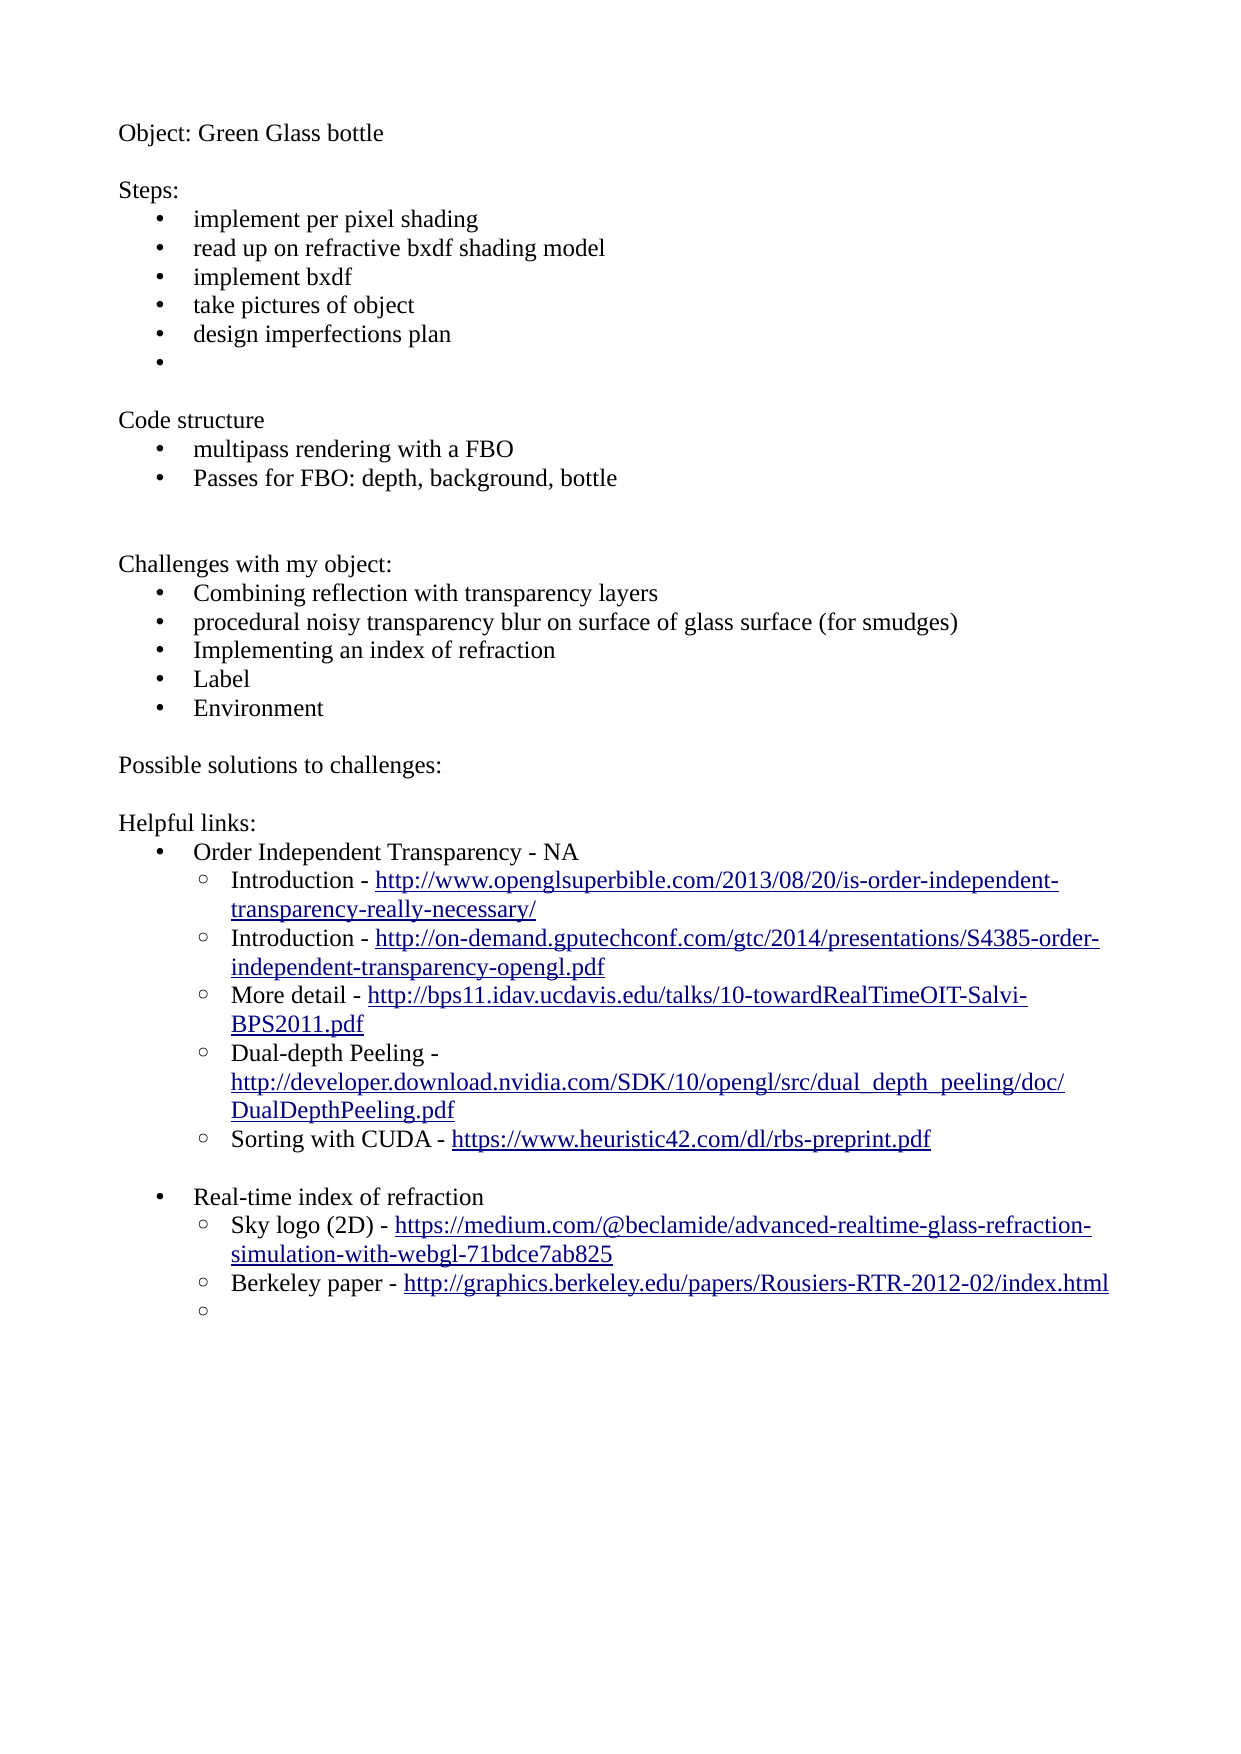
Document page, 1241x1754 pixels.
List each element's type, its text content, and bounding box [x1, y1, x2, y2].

text Helpful links: [118, 808, 1122, 837]
list Real-time index of refraction [156, 1182, 1122, 1211]
list More detail - http://bps11.idav.ucdavis.edu/talks/10-towardRealTimeOIT-Salvi-BPS2011.pdf [193, 981, 1122, 1038]
list read up on refractive bxdf shading model [156, 233, 1122, 262]
list implement bxdf [156, 262, 1122, 291]
list implement per pixel shading [156, 204, 1122, 233]
list Introduction - http://www.openglsuperbible.com/2013/08/20/is-order-independent-transparency-really-necessary/ [193, 866, 1122, 923]
list Implementing an index of refraction [156, 636, 1122, 664]
list design imperfections plan [156, 319, 1122, 348]
list Sorting with CUDA - https://www.heuristic42.com/dl/rbs-preprint.pdf [193, 1124, 1122, 1153]
list Dual-depth Peeling - http://developer.download.nvidia.com/SDK/10/opengl/src/dual_depth_peeling/doc/DualDepthPeeling.pdf [193, 1038, 1122, 1124]
text Object: Green Glass bottle [118, 118, 1122, 147]
list Order Independent Transparency - NA [156, 837, 1122, 866]
list Combining reflection with transparency layers [156, 578, 1122, 607]
list multipass rendering with a FBO [156, 434, 1122, 463]
text Code structure [118, 406, 1122, 434]
list Label [156, 664, 1122, 693]
list Passes for FBO: depth, background, bottle [156, 463, 1122, 492]
list Introduction - http://on-demand.gputechconf.com/gtc/2014/presentations/S4385-order-independent-transparency-opengl.pdf [193, 923, 1122, 981]
list Berkeley paper - http://graphics.berkeley.edu/papers/Rousiers-RTR-2012-02/index.html [193, 1268, 1122, 1297]
list take pictures of object [156, 291, 1122, 319]
list Environment [156, 693, 1122, 722]
list Sky logo (2D) - https://medium.com/@beclamide/advanced-realtime-glass-refraction-simulation-with-webgl-71bdce7ab825 [193, 1211, 1122, 1268]
text Challenges with my object: [118, 549, 1122, 578]
text Steps: [118, 176, 1122, 204]
text Possible solutions to challenges: [118, 751, 1122, 779]
list procedural noisy transparency blur on surface of glass surface (for smudges) [156, 607, 1122, 636]
